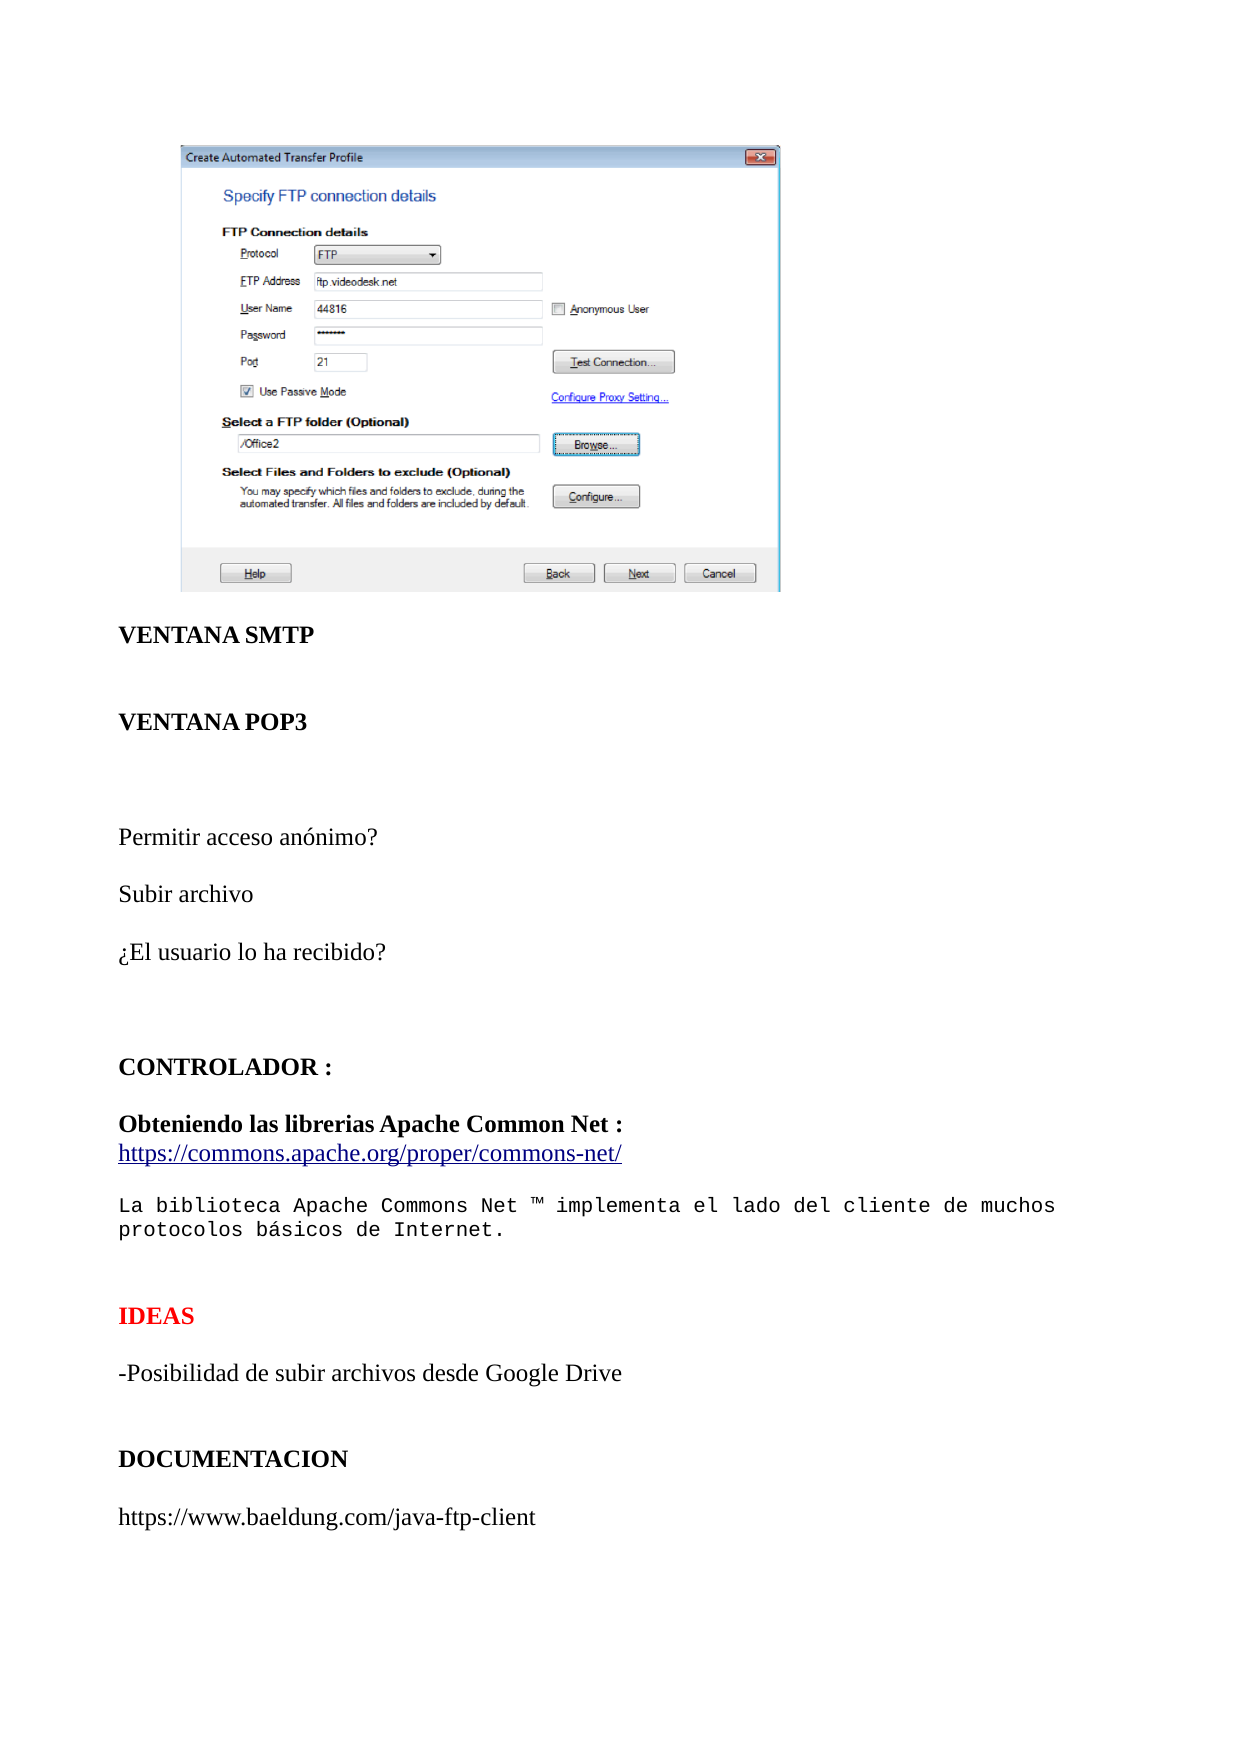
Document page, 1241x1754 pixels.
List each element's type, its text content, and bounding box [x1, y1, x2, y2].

text VENTANA SMTP [118, 620, 1122, 649]
text La biblioteca Apache Commons Net ™ implementa el lado del cliente de muchos protocolos básicos de Internet. [118, 1195, 1122, 1243]
text Subir archivo [118, 879, 1122, 908]
text VENTANA POP3 [118, 707, 1122, 735]
text ¿El usuario lo ha recibido? [118, 937, 1122, 965]
text DOCUMENTACION [118, 1444, 1122, 1473]
text https://www.baeldung.com/java-ftp-client [118, 1502, 1122, 1531]
text -Posibilidad de subir archivos desde Google Drive [118, 1358, 1122, 1387]
text Obteniendo las librerias Apache Common Net : [118, 1109, 1122, 1138]
text https://commons.apache.org/proper/commons-net/ [118, 1138, 1122, 1167]
text CONTROLADOR : [118, 1052, 1122, 1080]
text Permitir acceso anónimo? [118, 822, 1122, 850]
text IDEAS [118, 1301, 1122, 1329]
